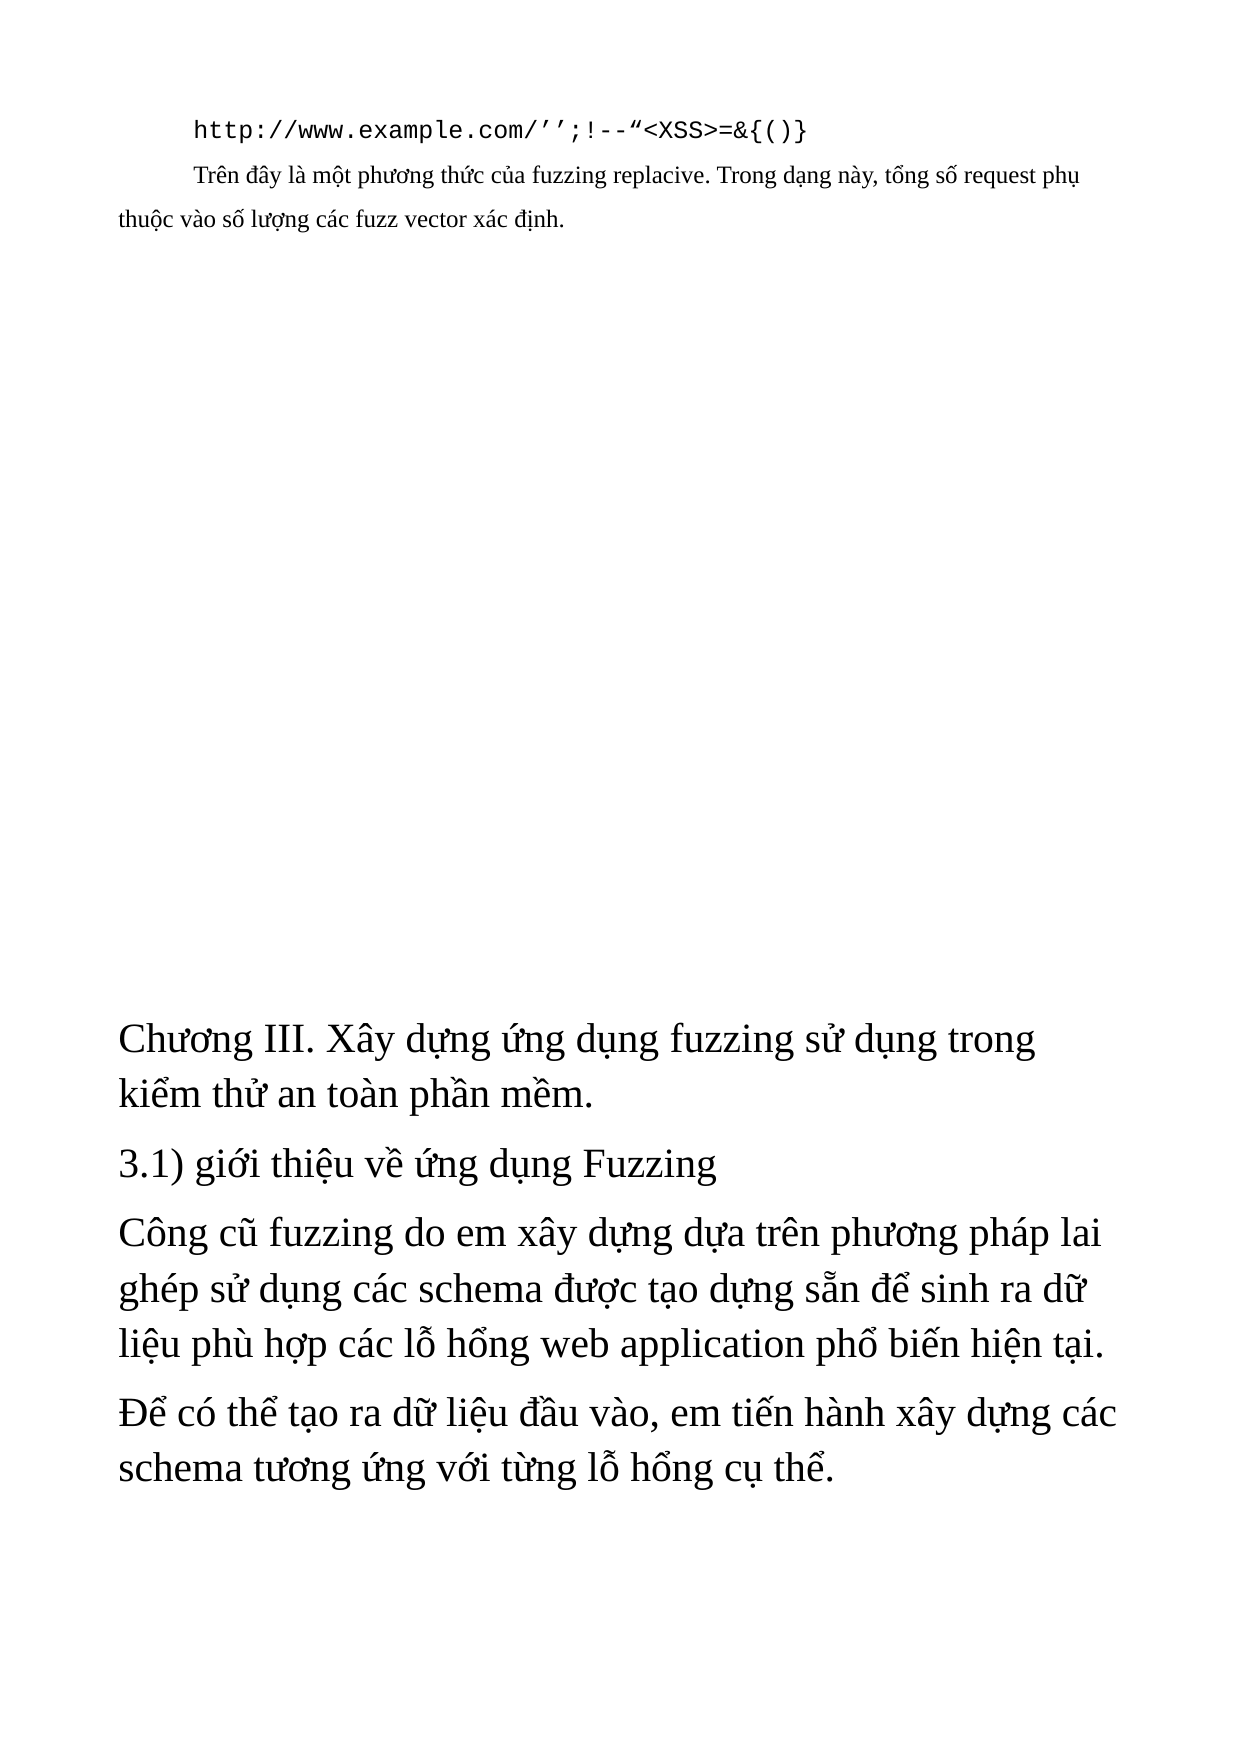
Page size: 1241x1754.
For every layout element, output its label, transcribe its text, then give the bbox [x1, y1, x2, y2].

text Chương III. Xây dựng ứng dụng fuzzing sử dụng trong kiểm thử an toàn phần mềm. [118, 1013, 1122, 1116]
text Trên đây là một phương thức của fuzzing replacive. Trong dạng này, tổng số request phụ thuộc vào số lượng các fuzz vector xác định. [118, 161, 1122, 232]
text Công cũ fuzzing do em xây dựng dựa trên phương pháp lai ghép sử dụng các schema được tạo dựng sẵn để sinh ra dữ liệu phù hợp các lỗ hổng web application phổ biến hiện tại. [118, 1208, 1122, 1366]
text http://www.example.com/’’;!--“<XSS>=&{()} [193, 118, 1122, 146]
text Để có thể tạo ra dữ liệu đầu vào, em tiến hành xây dựng các schema tương ứng với từng lỗ hổng cụ thể. [118, 1388, 1122, 1491]
text 3.1) giới thiệu về ứng dụng Fuzzing [118, 1138, 1122, 1186]
